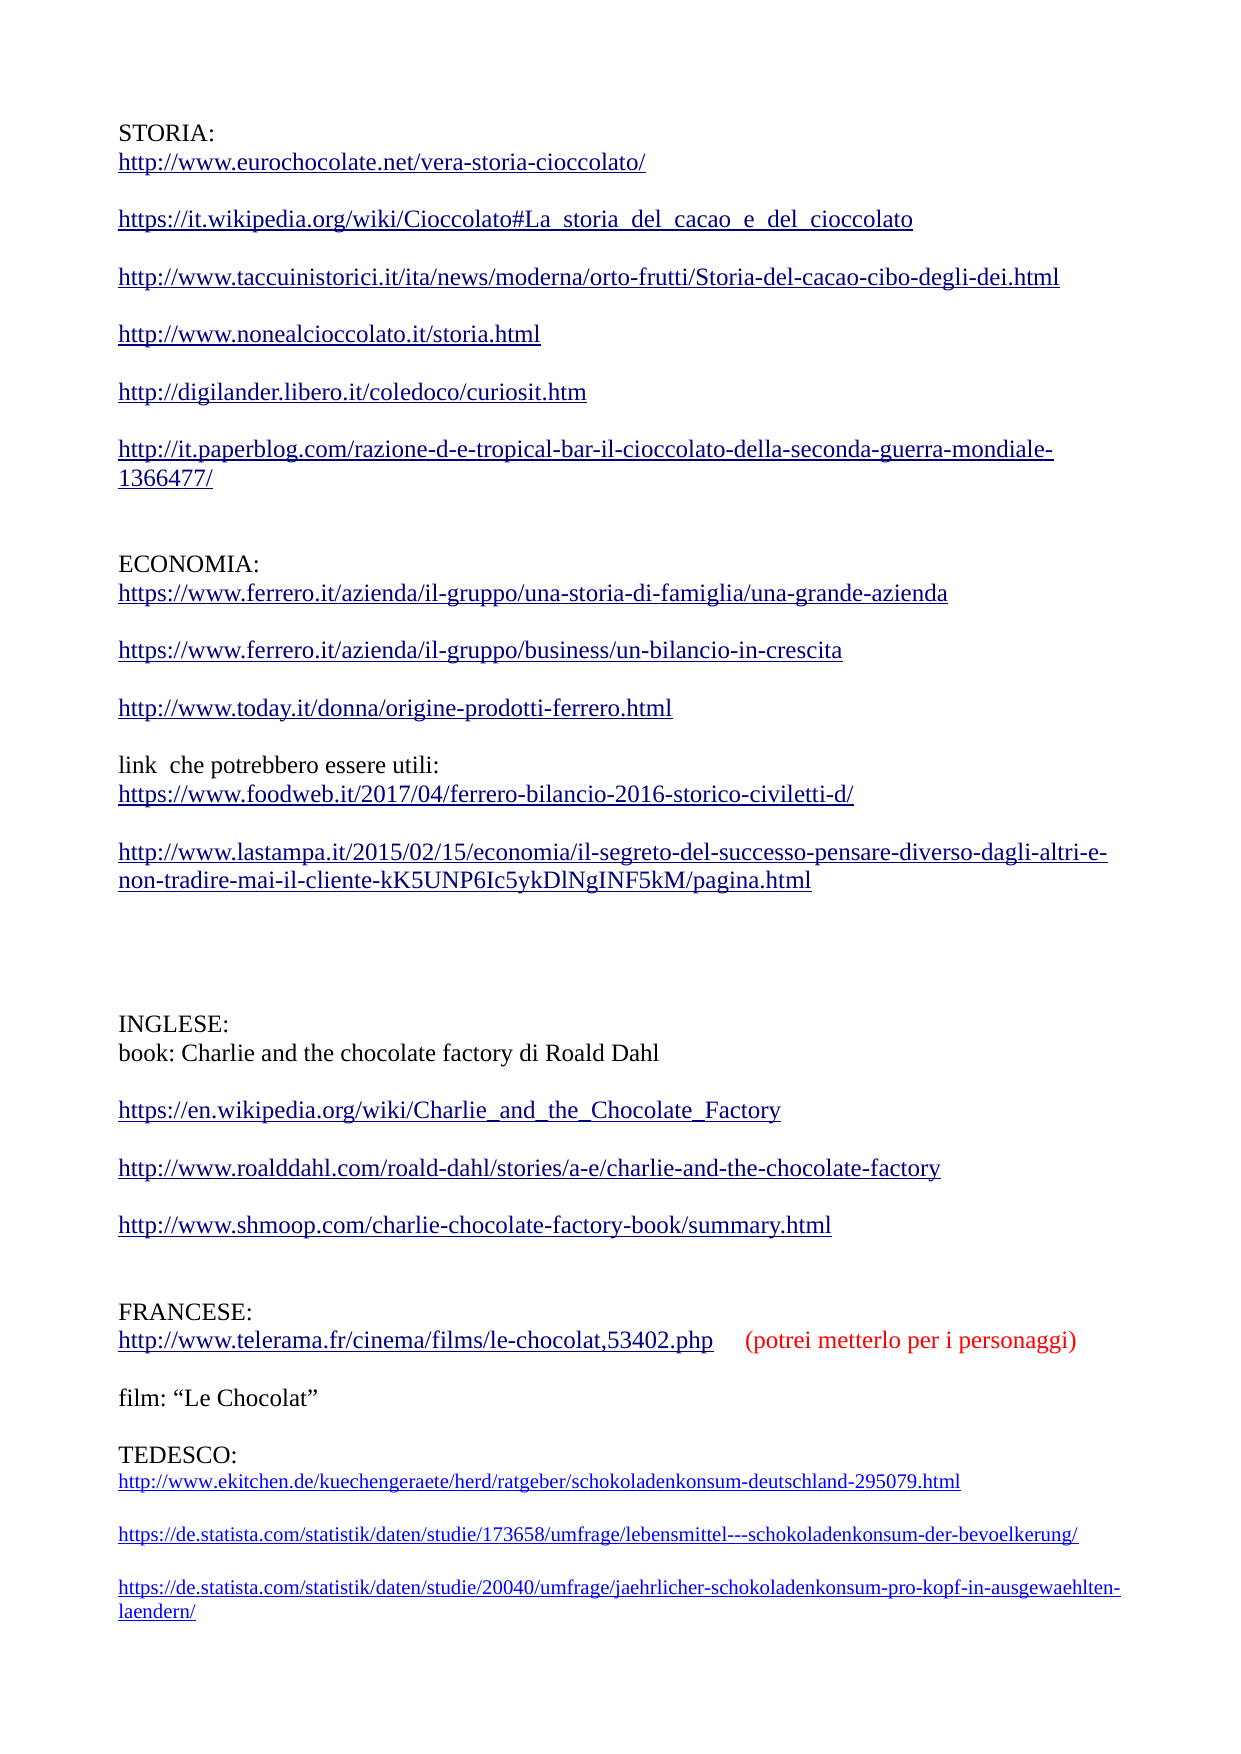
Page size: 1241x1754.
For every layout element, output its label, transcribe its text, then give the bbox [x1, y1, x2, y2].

text http://www.shmoop.com/charlie-chocolate-factory-book/summary.html [118, 1211, 1122, 1239]
text http://www.nonealcioccolato.it/storia.html [118, 319, 1122, 348]
text https://en.wikipedia.org/wiki/Charlie_and_the_Chocolate_Factory [118, 1096, 1122, 1124]
text http://www.eurochocolate.net/vera-storia-cioccolato/ [118, 147, 1122, 176]
text http://it.paperblog.com/razione-d-e-tropical-bar-il-cioccolato-della-seconda-guerra-mondiale-1366477/ [118, 434, 1122, 492]
text https://de.statista.com/statistik/daten/studie/173658/umfrage/lebensmittel---schokoladenkonsum-der-bevoelkerung/ [118, 1522, 1122, 1546]
text book: Charlie and the chocolate factory di Roald Dahl [118, 1038, 1122, 1067]
text https://www.foodweb.it/2017/04/ferrero-bilancio-2016-storico-civiletti-d/ [118, 779, 1122, 808]
text http://www.telerama.fr/cinema/films/le-chocolat,53402.php (potrei metterlo per i personaggi) [118, 1326, 1122, 1354]
text https://www.ferrero.it/azienda/il-gruppo/una-storia-di-famiglia/una-grande-azienda [118, 578, 1122, 607]
text STORIA: [118, 118, 1122, 147]
text https://de.statista.com/statistik/daten/studie/20040/umfrage/jaehrlicher-schokoladenkonsum-pro-kopf-in-ausgewaehlten-laendern/ [118, 1575, 1122, 1623]
text link che potrebbero essere utili: [118, 751, 1122, 779]
text http://www.taccuinistorici.it/ita/news/moderna/orto-frutti/Storia-del-cacao-cibo-degli-dei.html [118, 262, 1122, 291]
text film: “Le Chocolat” [118, 1383, 1122, 1412]
text FRANCESE: [118, 1297, 1122, 1326]
text INGLESE: [118, 1009, 1122, 1038]
text ECONOMIA: [118, 549, 1122, 578]
text http://www.today.it/donna/origine-prodotti-ferrero.html [118, 693, 1122, 722]
text http://www.ekitchen.de/kuechengeraete/herd/ratgeber/schokoladenkonsum-deutschland-295079.html [118, 1469, 1122, 1493]
text http://www.lastampa.it/2015/02/15/economia/il-segreto-del-successo-pensare-diverso-dagli-altri-e-non-tradire-mai-il-cliente-kK5UNP6Ic5ykDlNgINF5kM/pagina.html [118, 837, 1122, 894]
text http://www.roalddahl.com/roald-dahl/stories/a-e/charlie-and-the-chocolate-factory [118, 1153, 1122, 1182]
text https://it.wikipedia.org/wiki/Cioccolato#La_storia_del_cacao_e_del_cioccolato [118, 204, 1122, 233]
text TEDESCO: [118, 1441, 1122, 1469]
text https://www.ferrero.it/azienda/il-gruppo/business/un-bilancio-in-crescita [118, 636, 1122, 664]
text http://digilander.libero.it/coledoco/curiosit.htm [118, 377, 1122, 406]
